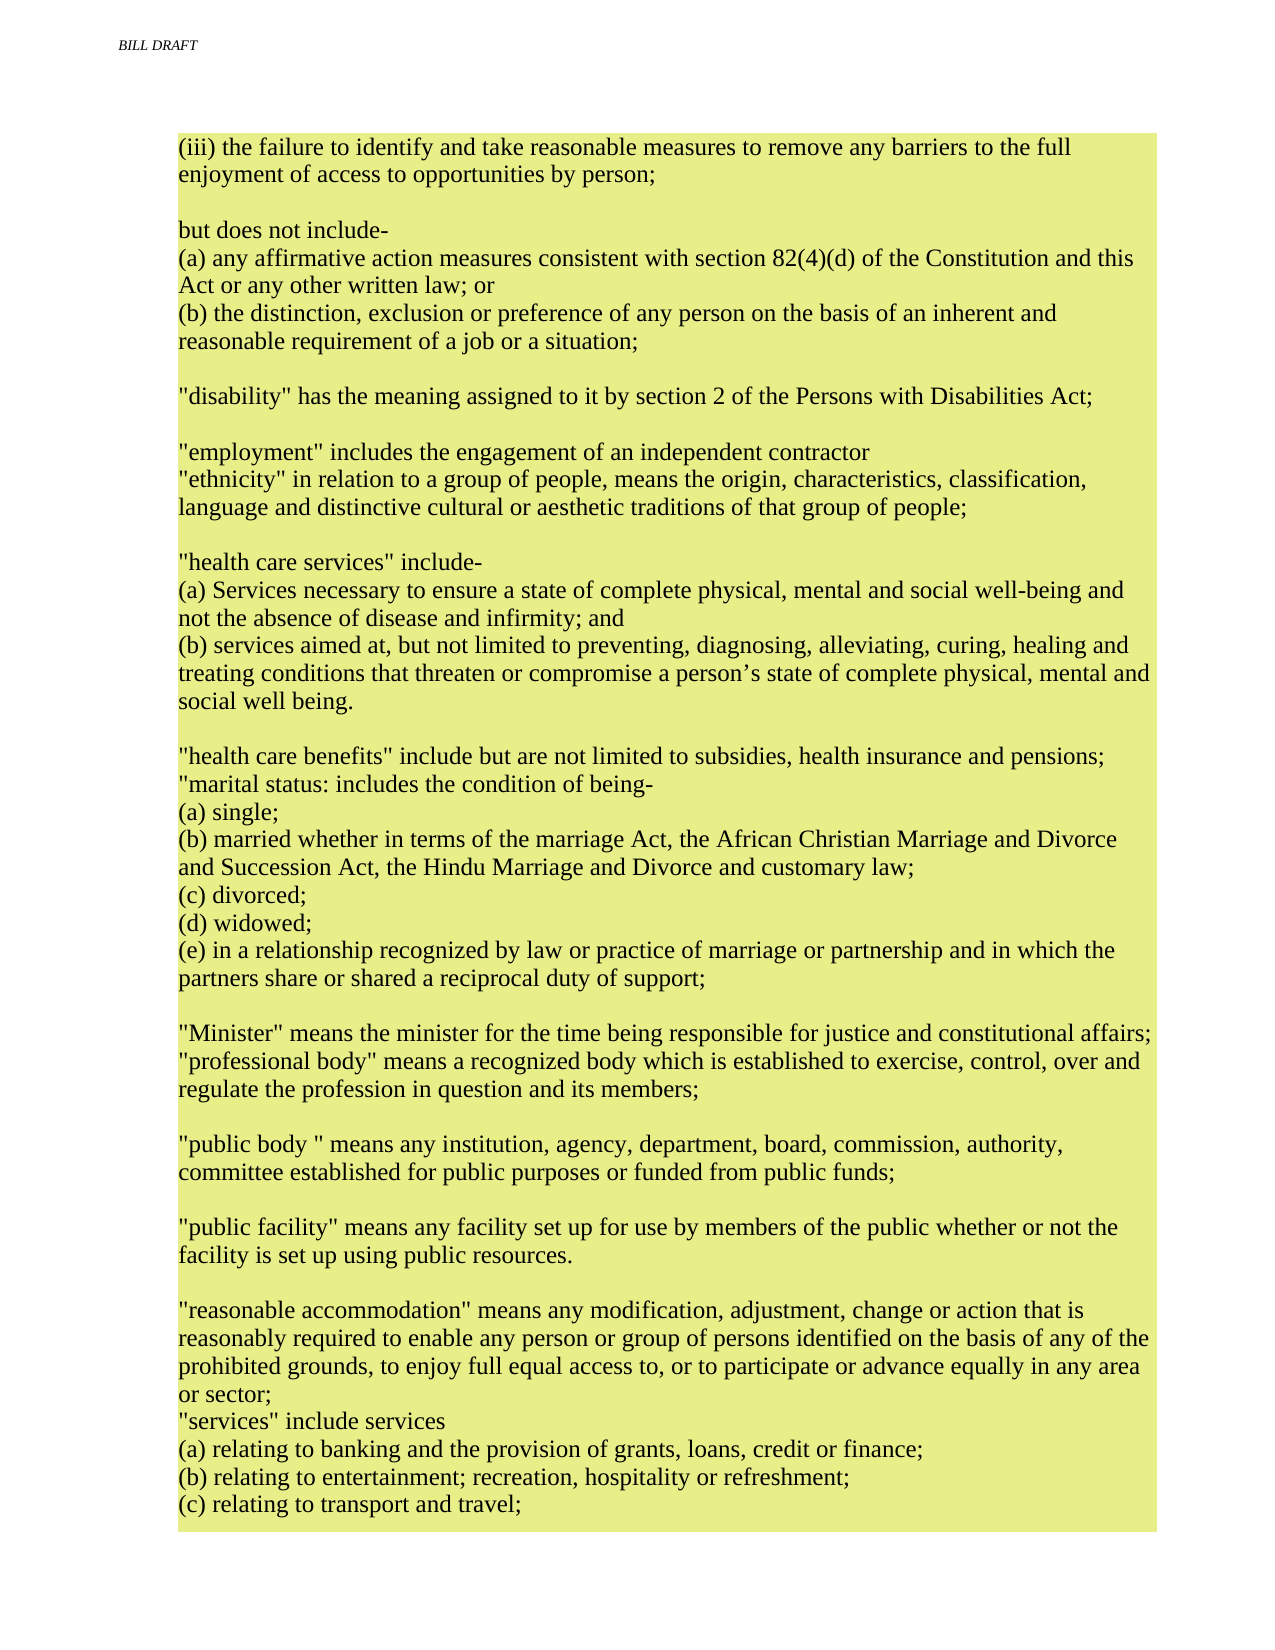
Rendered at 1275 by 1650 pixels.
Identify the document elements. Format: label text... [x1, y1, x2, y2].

text but does not include- [178, 216, 1157, 244]
text "disability" has the meaning assigned to it by section 2 of the Persons with Disabilities Act; [178, 382, 1157, 410]
text (a) Services necessary to ensure a state of complete physical, mental and social well-being and not the absence of disease and infirmity; and [178, 576, 1157, 632]
text (b) relating to entertainment; recreation, hospitality or refreshment; [178, 1463, 1157, 1491]
text "public body " means any institution, agency, department, board, commission, authority, committee established for public purposes or funded from public funds; [178, 1130, 1157, 1186]
text "reasonable accommodation" means any modification, adjustment, change or action that is reasonably required to enable any person or group of persons identified on the basis of any of the prohibited grounds, to enjoy full equal access to, or to participate or advance equally in any area or sector; [178, 1297, 1157, 1407]
text (b) the distinction, exclusion or preference of any person on the basis of an inherent and reasonable requirement of a job or a situation; [178, 299, 1157, 354]
text (a) any affirmative action measures consistent with section 82(4)(d) of the Constitution and this Act or any other written law; or [178, 244, 1157, 299]
text (e) in a relationship recognized by law or practice of marriage or partnership and in which the partners share or shared a reciprocal duty of support; [178, 936, 1157, 992]
text "health care services" include- [178, 548, 1157, 576]
text "services" include services [178, 1407, 1157, 1435]
text "Minister" means the minister for the time being responsible for justice and constitutional affairs; [178, 1019, 1157, 1047]
text "employment" includes the engagement of an independent contractor [178, 438, 1157, 465]
text (c) relating to transport and travel; [178, 1491, 1157, 1518]
text (c) divorced; [178, 881, 1157, 909]
text "public facility" means any facility set up for use by members of the public whether or not the facility is set up using public resources. [178, 1213, 1157, 1269]
text "professional body" means a recognized body which is established to exercise, control, over and regulate the profession in question and its members; [178, 1047, 1157, 1103]
text (b) services aimed at, but not limited to preventing, diagnosing, alleviating, curing, healing and treating conditions that threaten or compromise a person’s state of complete physical, mental and social well being. [178, 632, 1157, 715]
text (d) widowed; [178, 909, 1157, 936]
text "marital status: includes the condition of being- [178, 770, 1157, 798]
text (a) single; [178, 798, 1157, 826]
text "health care benefits" include but are not limited to subsidies, health insurance and pensions; [178, 742, 1157, 770]
text (b) married whether in terms of the marriage Act, the African Christian Marriage and Divorce and Succession Act, the Hindu Marriage and Divorce and customary law; [178, 826, 1157, 881]
text "ethnicity" in relation to a group of people, means the origin, characteristics, classification, language and distinctive cultural or aesthetic traditions of that group of people; [178, 465, 1157, 521]
text (a) relating to banking and the provision of grants, loans, credit or finance; [178, 1435, 1157, 1463]
text (iii) the failure to identify and take reasonable measures to remove any barriers to the full enjoyment of access to opportunities by person; [178, 133, 1157, 188]
